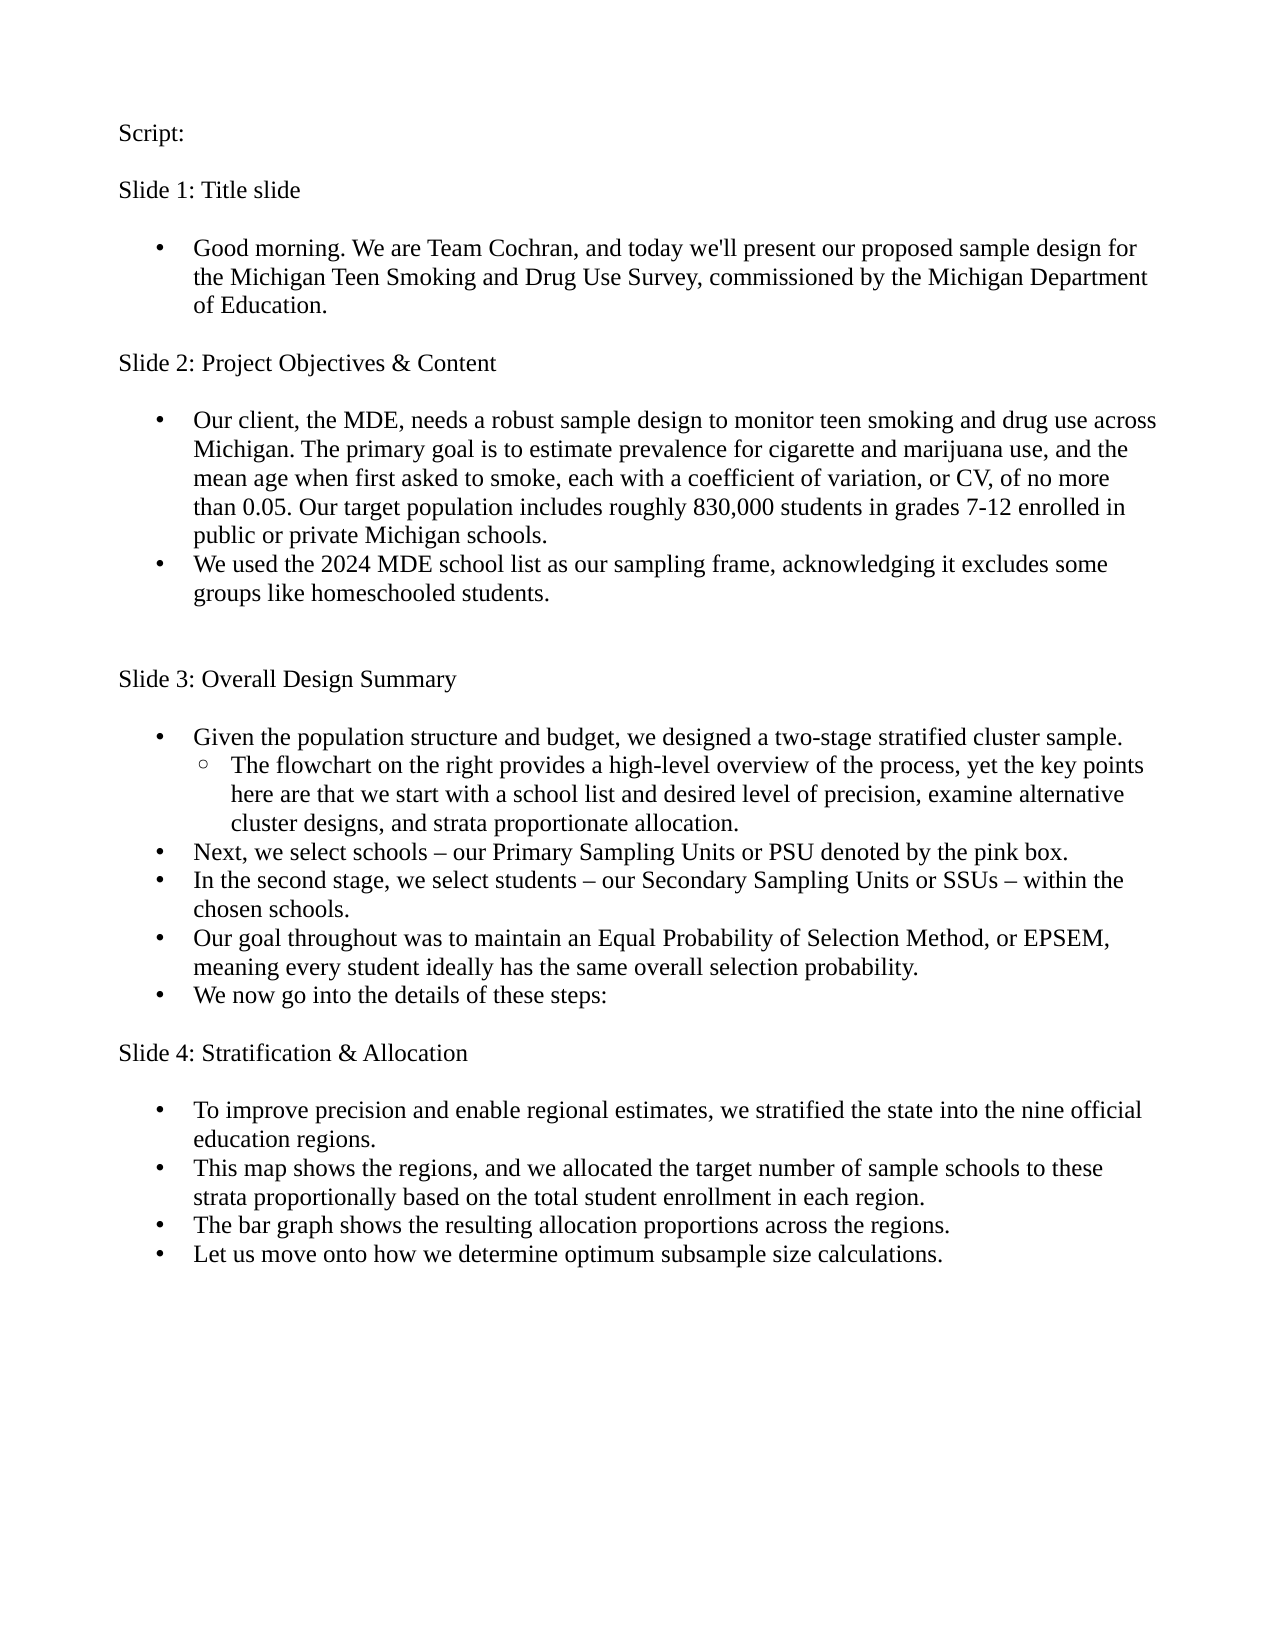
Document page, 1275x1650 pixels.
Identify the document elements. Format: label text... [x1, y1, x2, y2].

text Script: [118, 118, 1157, 147]
list In the second stage, we select students – our Secondary Sampling Units or SSUs – within the chosen schools. [156, 866, 1157, 923]
text Slide 3: Overall Design Summary [118, 664, 1157, 693]
text Slide 2: Project Objectives & Content [118, 348, 1157, 377]
list This map shows the regions, and we allocated the target number of sample schools to these strata proportionally based on the total student enrollment in each region. [156, 1153, 1157, 1211]
list The flowchart on the right provides a high-level overview of the process, yet the key points here are that we start with a school list and desired level of precision, examine alternative cluster designs, and strata proportionate allocation. [193, 751, 1157, 837]
list We used the 2024 MDE school list as our sampling frame, acknowledging it excludes some groups like homeschooled students. [156, 549, 1157, 607]
text Slide 4: Stratification & Allocation [118, 1038, 1157, 1067]
list We now go into the details of these steps: [156, 981, 1157, 1009]
list Our client, the MDE, needs a robust sample design to monitor teen smoking and drug use across Michigan. The primary goal is to estimate prevalence for cigarette and marijuana use, and the mean age when first asked to smoke, each with a coefficient of variation, or CV, of no more than 0.05. Our target population includes roughly 830,000 students in grades 7-12 enrolled in public or private Michigan schools. [156, 406, 1157, 549]
list To improve precision and enable regional estimates, we stratified the state into the nine official education regions. [156, 1096, 1157, 1153]
text Slide 1: Title slide [118, 176, 1157, 204]
list Given the population structure and budget, we designed a two-stage stratified cluster sample. [156, 722, 1157, 751]
list Good morning. We are Team Cochran, and today we'll present our proposed sample design for the Michigan Teen Smoking and Drug Use Survey, commissioned by the Michigan Department of Education. [156, 233, 1157, 319]
list Next, we select schools – our Primary Sampling Units or PSU denoted by the pink box. [156, 837, 1157, 866]
list Let us move onto how we determine optimum subsample size calculations. [156, 1239, 1157, 1268]
list The bar graph shows the resulting allocation proportions across the regions. [156, 1211, 1157, 1239]
list Our goal throughout was to maintain an Equal Probability of Selection Method, or EPSEM, meaning every student ideally has the same overall selection probability. [156, 923, 1157, 981]
